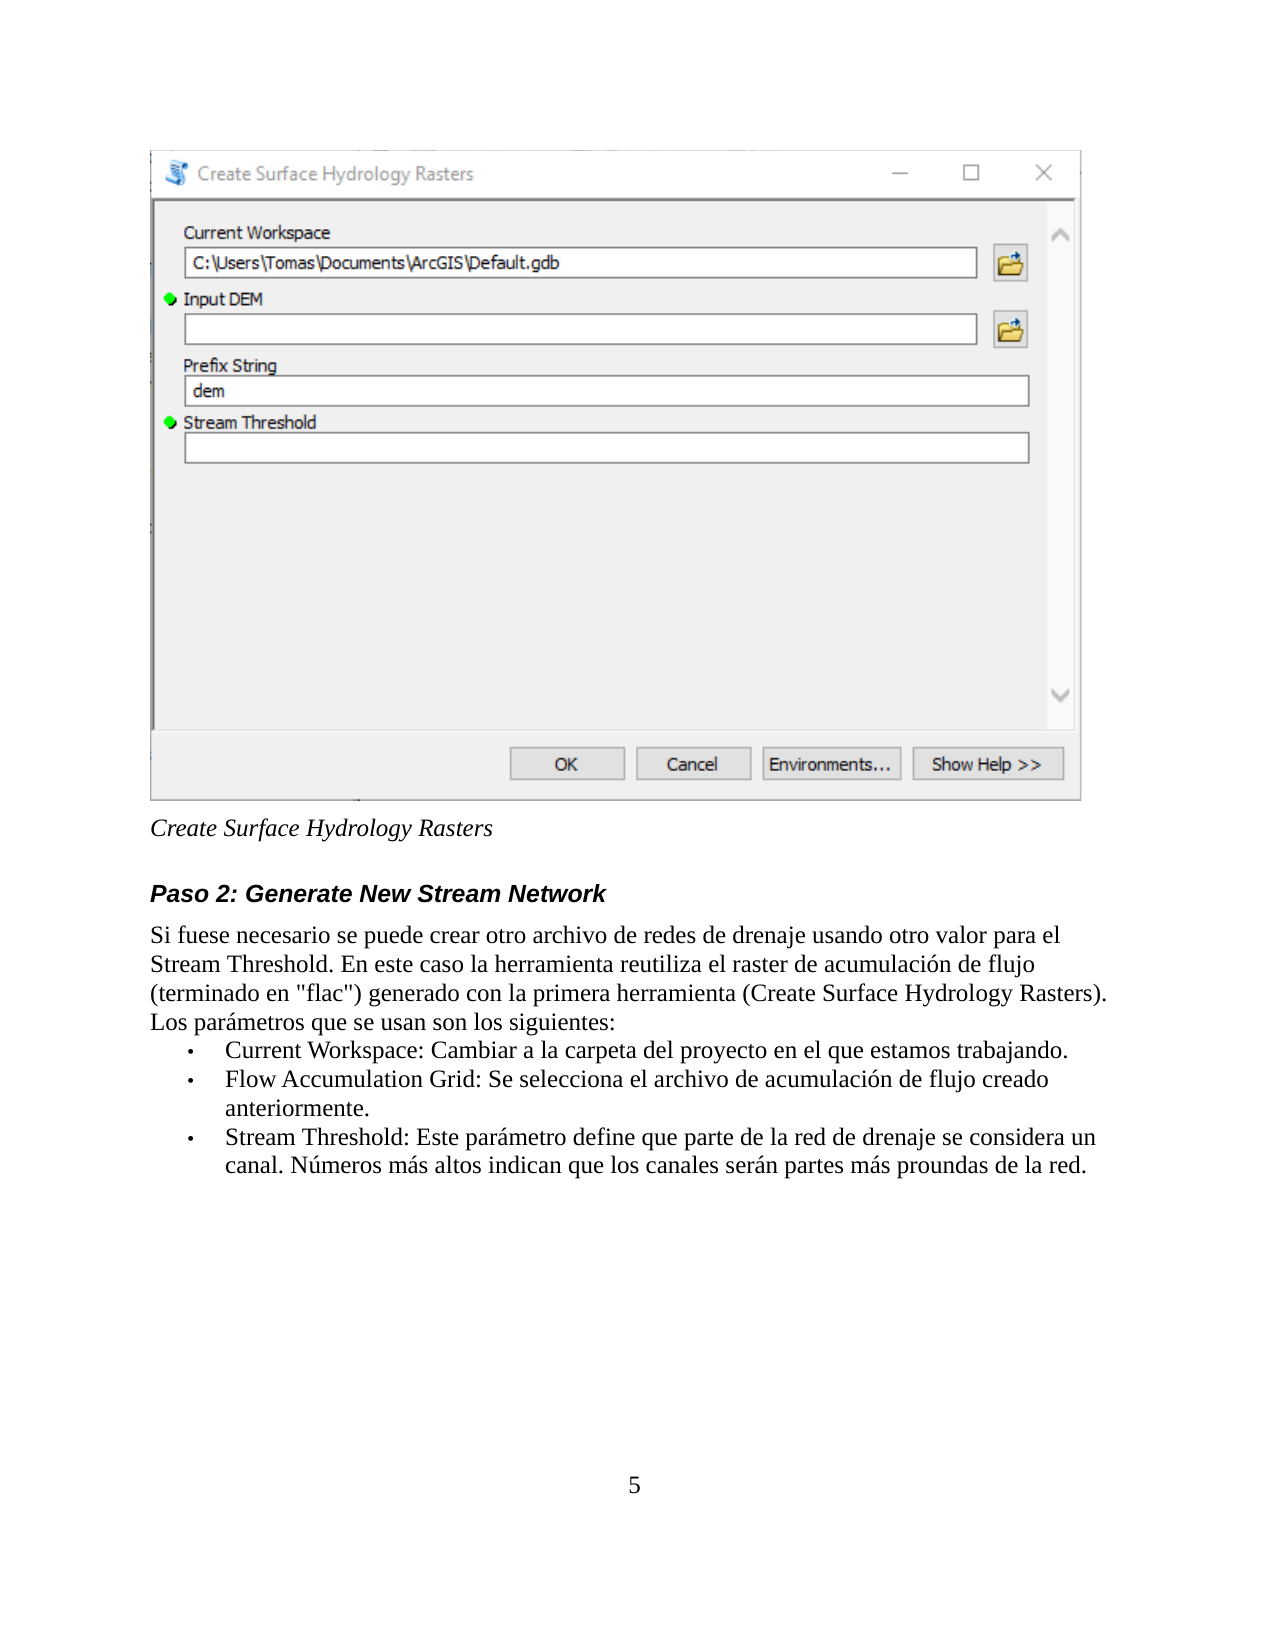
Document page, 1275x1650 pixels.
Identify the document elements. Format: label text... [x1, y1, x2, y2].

picture [150, 150, 1082, 801]
text Create Surface Hydrology Rasters [150, 813, 1125, 842]
list Current Workspace: Cambiar a la carpeta del proyecto en el que estamos trabajando. [187, 1035, 1125, 1064]
list Stream Threshold: Este parámetro define que parte de la red de drenaje se considera un canal. Números más altos indican que los canales serán partes más proundas de la red. [187, 1122, 1125, 1179]
list Flow Accumulation Grid: Se selecciona el archivo de acumulación de flujo creado anteriormente. [187, 1064, 1125, 1122]
subtitle Paso 2: Generate New Stream Network [150, 879, 1125, 908]
text Si fuese necesario se puede crear otro archivo de redes de drenaje usando otro valor para el Stream Threshold. En este caso la herramienta reutiliza el raster de acumulación de flujo (terminado en "flac") generado con la primera herramienta (Create Surface Hydrology Rasters). Los parámetros que se usan son los siguientes: [150, 920, 1125, 1035]
